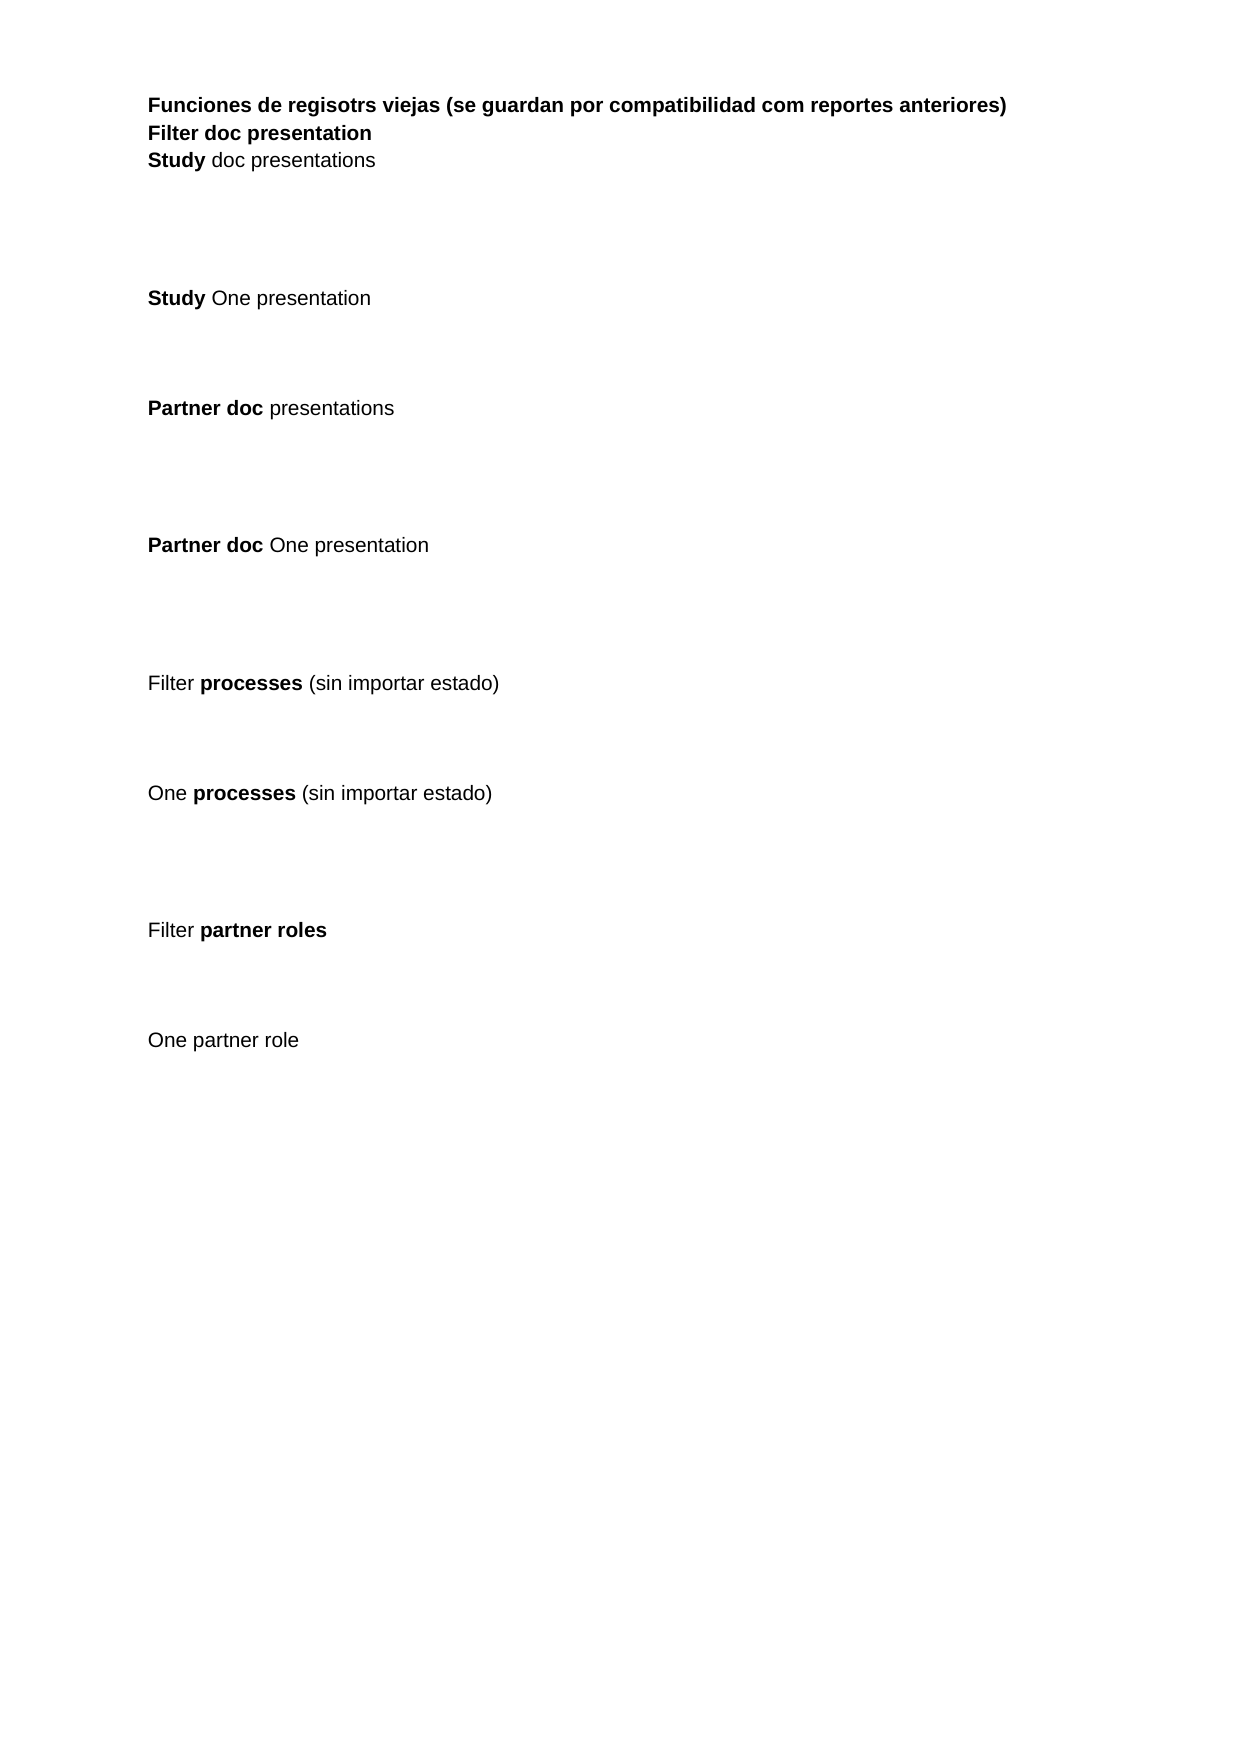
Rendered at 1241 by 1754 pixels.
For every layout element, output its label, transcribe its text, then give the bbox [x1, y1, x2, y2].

text <if test="get_one_doc_presentation(o.study_presentation_ids, 'Anexo I RET')"> [148, 313, 1092, 337]
text <presentation.id> [148, 478, 1092, 502]
text </for> [148, 753, 1092, 777]
text <for each=" partner in filter_registries(o.partner_role_in_registry_ids, 'manufacturer')"> [148, 946, 1092, 970]
text </if> [148, 616, 1092, 640]
text <presentation.id> [148, 231, 1092, 255]
text <if test="get_one_registry(o.partner_role_in_registry_ids, 'manufacturer')"> [148, 1056, 1092, 1080]
text <process.name> [148, 726, 1092, 750]
text <for each="presentation in filter_doc_presentations(o.study_presentation_ids, 'Anexo I RET', 'approved')"> [148, 176, 1092, 227]
text </if> [148, 1111, 1092, 1135]
text Partner doc presentations [148, 396, 1092, 420]
text Study One presentation [148, 286, 1092, 310]
text <partner.partner_id.name> [148, 973, 1092, 997]
text <get_one_registry(o.partner_role_in_registry_ids, 'manufacturer').partner_id.name> [148, 1083, 1092, 1107]
text </if> [148, 863, 1092, 887]
text <if test="get_one_process(o.registry_process_ids, 'ANVISA')"> [148, 808, 1092, 832]
text </if> [148, 368, 1092, 392]
text <for each="process in filter_processes(o.registry_process_ids, 'ANVISA')"> [148, 698, 1092, 722]
text <if test="get_one_doc_presentation(o.partner_document_presentation_ids, 'Anexo I RET')"> [148, 561, 1092, 585]
text <get_one_doc_presentation(o.study_presentation_ids, 'Anexo I RET').id> [148, 341, 1092, 365]
text Filter doc presentation [148, 121, 1092, 145]
text One partner role [148, 1028, 1092, 1052]
text </for> [148, 258, 1092, 282]
text <for each="presentation in filter_doc_presentations(o.partner_document_presentation_ids, 'Anexo I RET', 'approved')"> [148, 423, 1092, 475]
text Filter processes (sin importar estado) [148, 671, 1092, 695]
text </for> [148, 1001, 1092, 1025]
text <get_one_process(o.registry_process_ids, 'ANVISA').name> [148, 836, 1092, 860]
text Funciones de regisotrs viejas (se guardan por compatibilidad com reportes anteriores) [148, 93, 1092, 117]
text Filter partner roles [148, 918, 1092, 942]
text </for> [148, 506, 1092, 530]
text </for> [148, 1166, 1092, 1190]
text Study doc presentations [148, 148, 1092, 172]
text <get_one_doc_presentation(o.partner_document_presentation_ids, 'Anexo I RET').id> [148, 588, 1092, 612]
text Partner doc One presentation [148, 533, 1092, 557]
text One processes (sin importar estado) [148, 781, 1092, 805]
